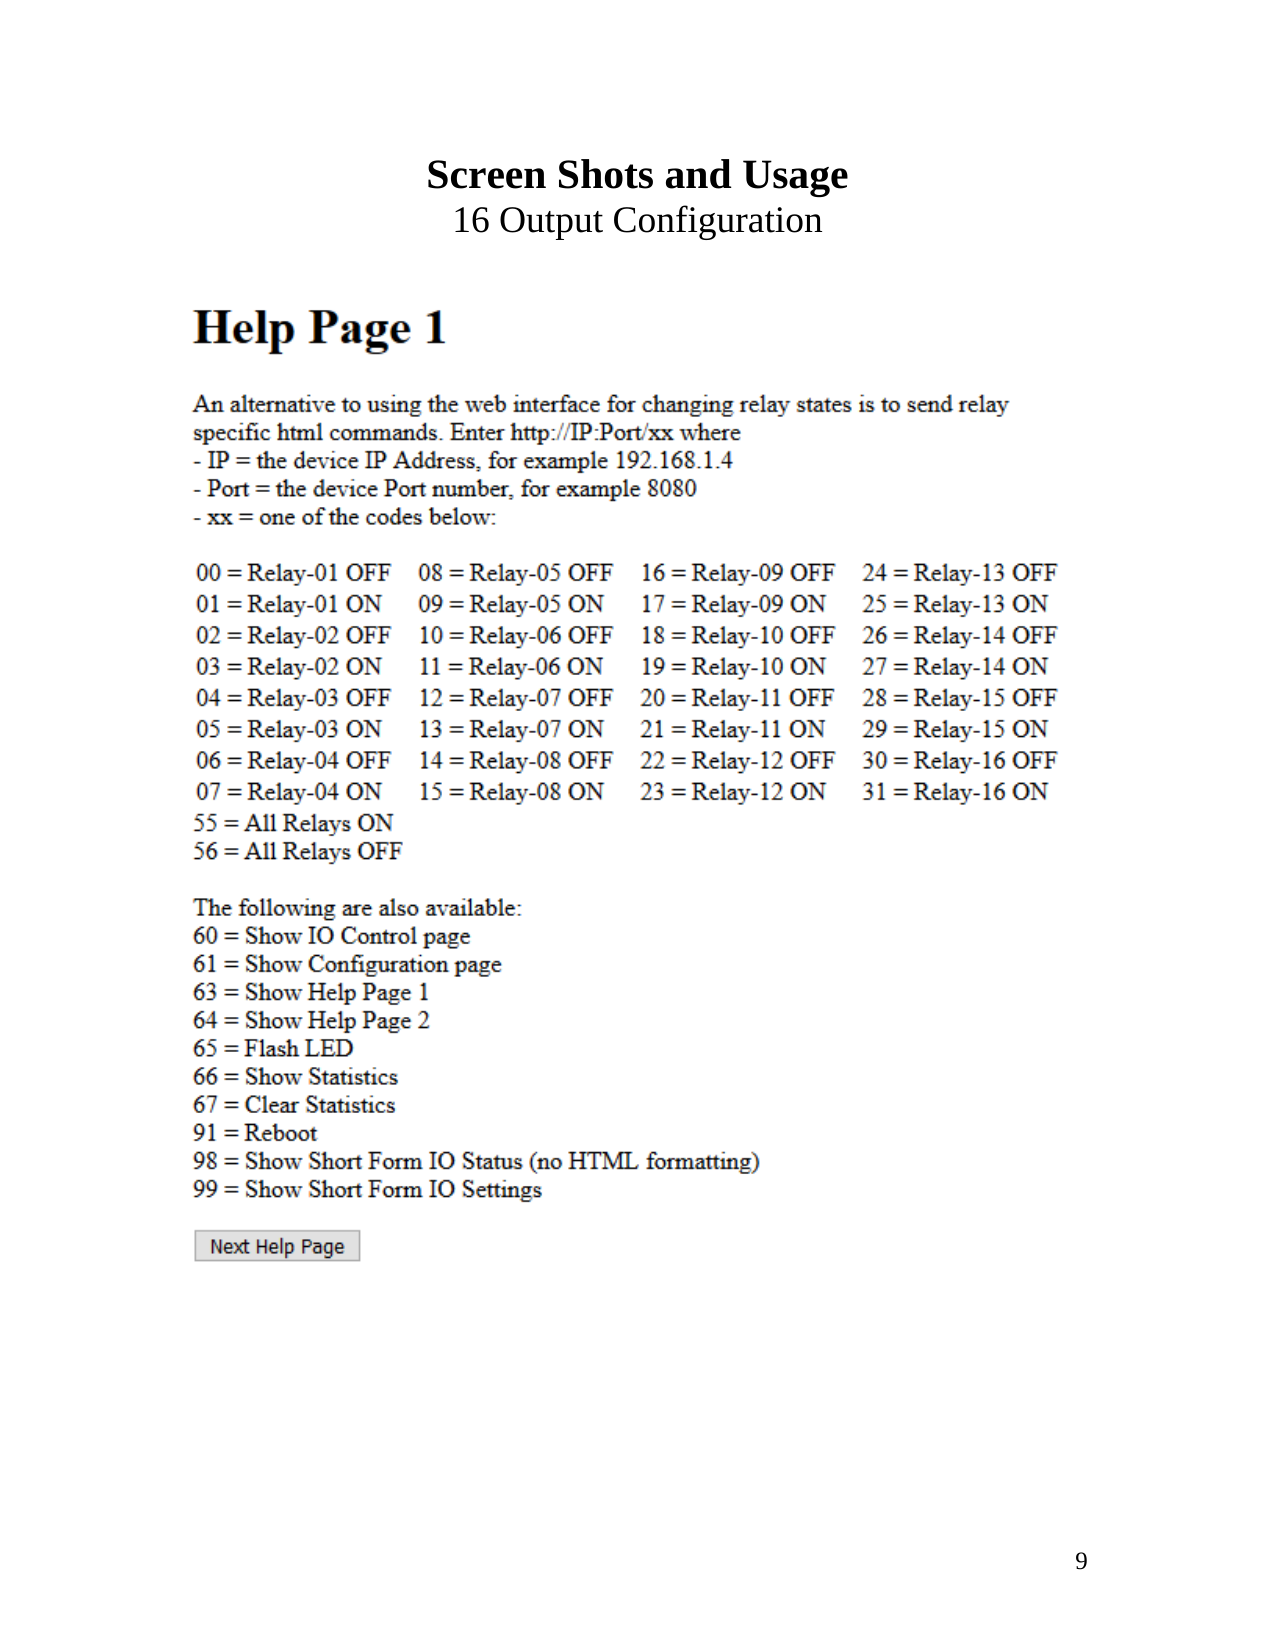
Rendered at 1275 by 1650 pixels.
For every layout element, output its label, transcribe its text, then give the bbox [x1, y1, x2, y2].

text 16 Output Configuration [187, 198, 1087, 241]
text Screen Shots and Usage [187, 150, 1087, 198]
picture [187, 298, 1077, 1271]
